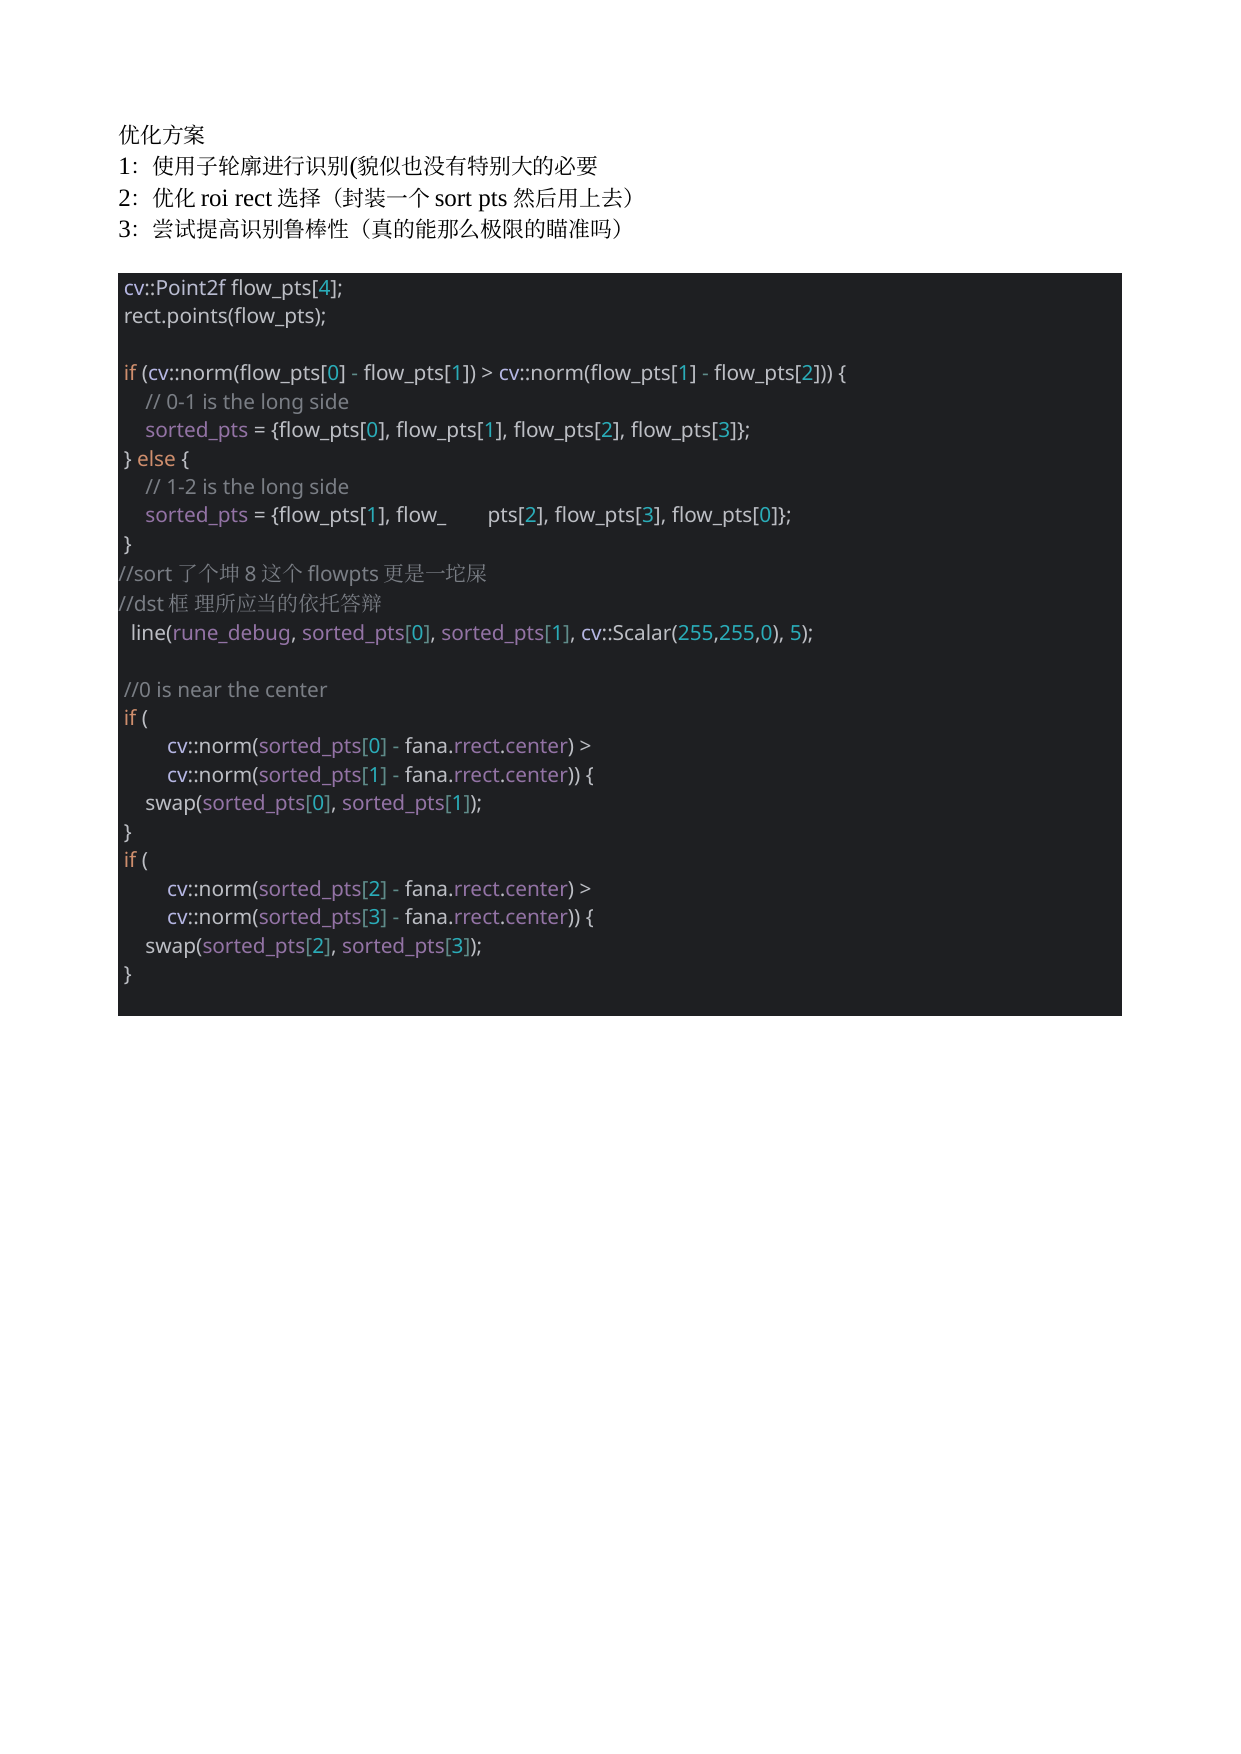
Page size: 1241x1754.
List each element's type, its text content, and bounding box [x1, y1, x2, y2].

text 3：尝试提高识别鲁棒性（真的能那么极限的瞄准吗） [118, 212, 1122, 244]
text 2：优化roi rect选择（封装一个sort pts 然后用上去） [118, 181, 1122, 212]
text 优化方案 [118, 118, 1122, 149]
text 1：使用子轮廓进行识别(貌似也没有特别大的必要 [118, 149, 1122, 181]
text cv::Point2f flow_pts[4]; rect.points(flow_pts); if (cv::norm(flow_pts[0] - flow_pts[1]) > cv::norm(flow_pts[1] - flow_pts[2])) { // 0-1 is the long side sorted_pts = {flow_pts[0], flow_pts[1], flow_pts[2], flow_pts[3]}; } else { // 1-2 is the long side sorted_pts = {flow_pts[1], flow_ pts[2], flow_pts[3], flow_pts[0]}; } //sort 了个坤8 这个flowpts更是一坨屎 //dst框 理所应当的依托答辩 line(rune_debug, sorted_pts[0], sorted_pts[1], cv::Scalar(255,255,0), 5); //0 is near the center if ( cv::norm(sorted_pts[0] - fana.rrect.center) > cv::norm(sorted_pts[1] - fana.rrect.center)) { swap(sorted_pts[0], sorted_pts[1]); } if ( cv::norm(sorted_pts[2] - fana.rrect.center) > cv::norm(sorted_pts[3] - fana.rrect.center)) { swap(sorted_pts[2], sorted_pts[3]); } [118, 273, 1122, 1016]
